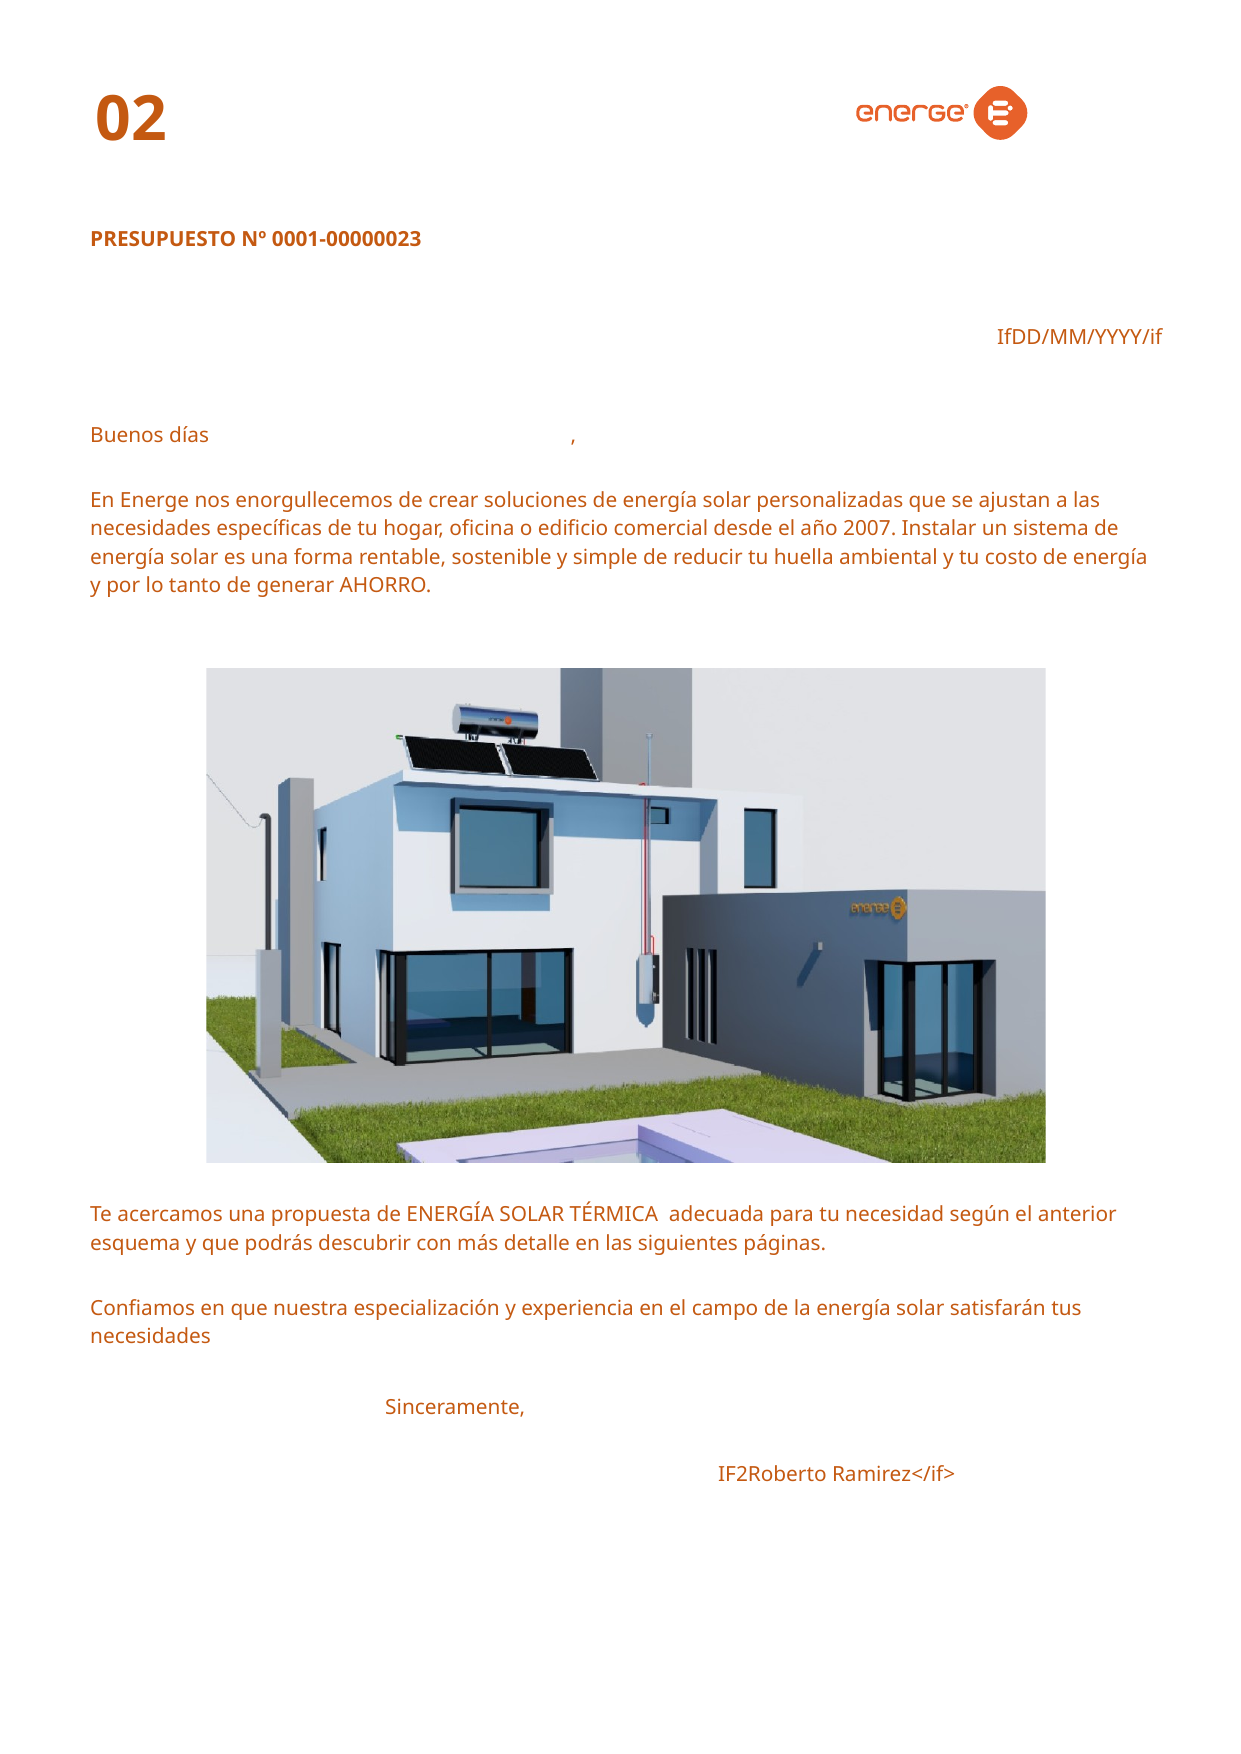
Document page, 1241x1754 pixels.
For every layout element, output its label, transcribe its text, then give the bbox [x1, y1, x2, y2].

text Te acercamos una propuesta de ENERGÍA SOLAR TÉRMICA adecuada para tu necesidad según el anterior esquema y que podrás descubrir con más detalle en las siguientes páginas. [90, 1199, 1162, 1256]
picture [206, 668, 1046, 1163]
text PRESUPUESTO Nº 0001-00000023 [90, 224, 1162, 253]
text Confiamos en que nuestra especialización y experiencia en el campo de la energía solar satisfarán tus necesidades [90, 1293, 1162, 1350]
text En Energe nos enorgullecemos de crear soluciones de energía solar personalizadas que se ajustan a las necesidades específicas de tu hogar, oficina o edificio comercial desde el año 2007. Instalar un sistema de energía solar es una forma rentable, sostenible y simple de reducir tu huella ambiental y tu costo de energía y por lo tanto de generar AHORRO. [90, 485, 1162, 599]
text Buenos días <o.partner_id.commercial_partner_id.name>, [90, 420, 1162, 448]
text IF2Roberto Ramirez</if> [90, 1457, 1162, 1487]
text Sinceramente, [385, 1392, 1162, 1421]
text IfDD/MM/YYYY/if [90, 322, 1162, 350]
